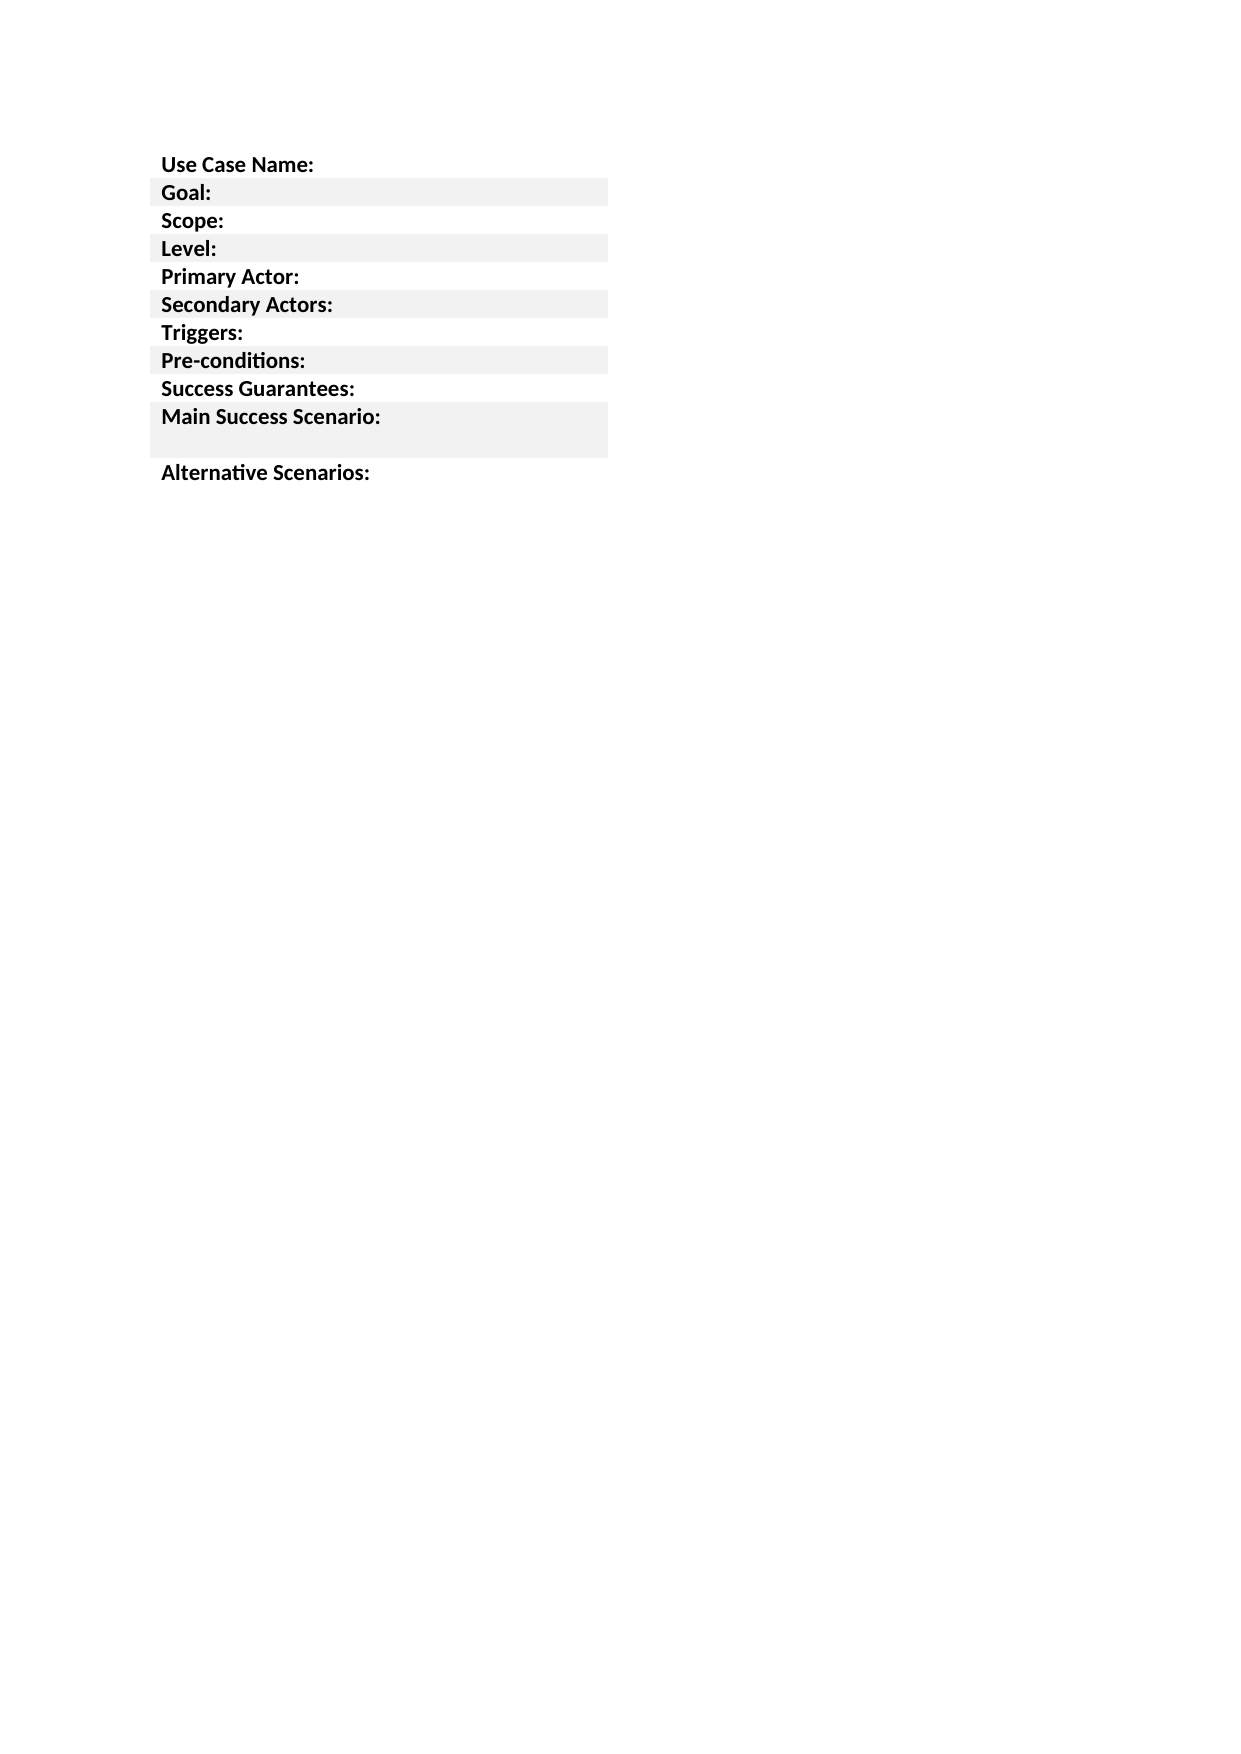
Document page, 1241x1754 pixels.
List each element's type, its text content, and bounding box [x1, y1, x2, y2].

table_cell [401, 458, 608, 514]
table_cell Primary Actor: [150, 262, 401, 290]
table_cell [401, 402, 608, 458]
table_cell [401, 290, 608, 318]
table_cell [401, 318, 608, 346]
table_header [401, 150, 608, 178]
table_cell [401, 262, 608, 290]
table_cell [401, 178, 608, 206]
table_cell Success Guarantees: [150, 374, 401, 402]
table_cell [401, 346, 608, 374]
table_cell Pre-conditions: [150, 346, 401, 374]
table_header Use Case Name: [150, 150, 401, 178]
table_cell [401, 206, 608, 234]
table_cell Alternative Scenarios: [150, 458, 401, 514]
table_cell Goal: [150, 178, 401, 206]
table_cell Triggers: [150, 318, 401, 346]
table_cell [401, 374, 608, 402]
table_cell [401, 234, 608, 262]
table_cell Secondary Actors: [150, 290, 401, 318]
table_cell Main Success Scenario: [150, 402, 401, 458]
table_cell Scope: [150, 206, 401, 234]
table_cell Level: [150, 234, 401, 262]
